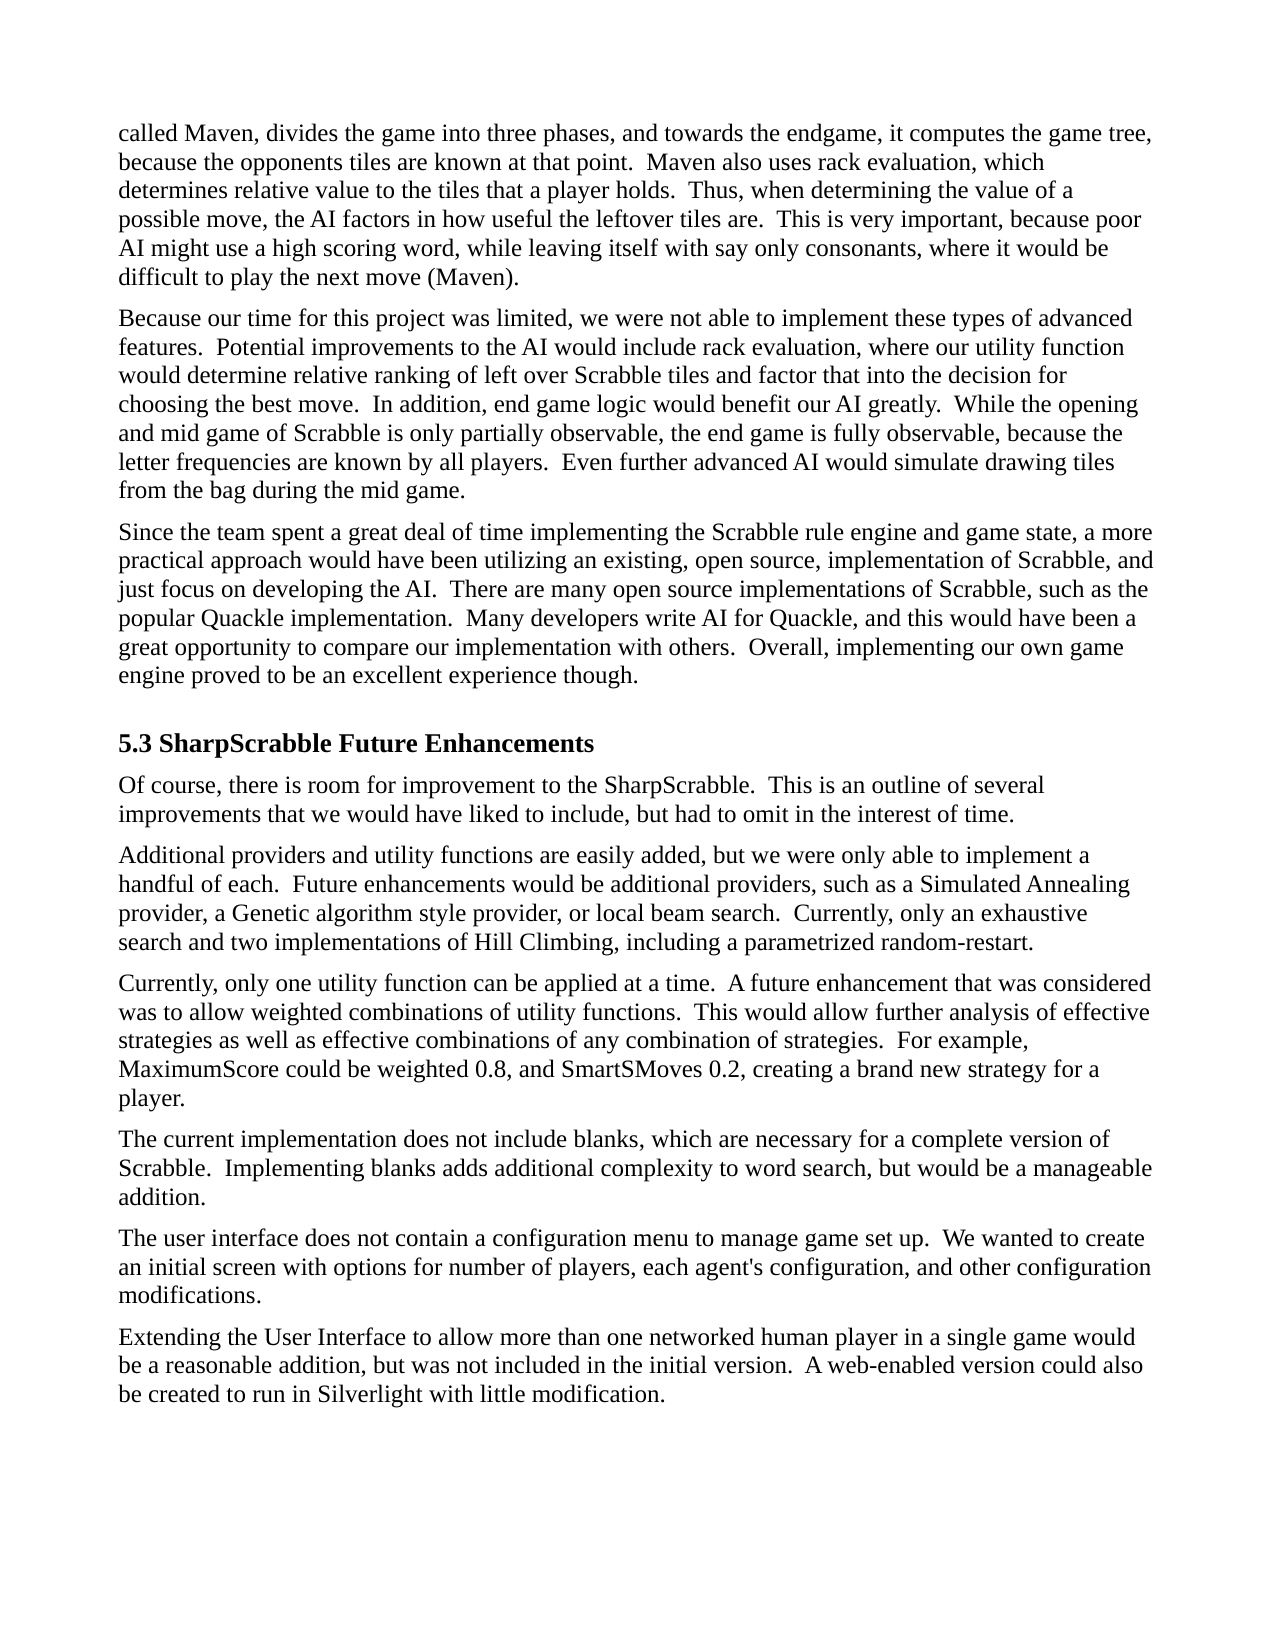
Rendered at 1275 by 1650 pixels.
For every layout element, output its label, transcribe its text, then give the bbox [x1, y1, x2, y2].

text The user interface does not contain a configuration menu to manage game set up. We wanted to create an initial screen with options for number of players, each agent's configuration, and other configuration modifications. [118, 1223, 1157, 1309]
text Additional providers and utility functions are easily added, but we were only able to implement a handful of each. Future enhancements would be additional providers, such as a Simulated Annealing provider, a Genetic algorithm style provider, or local beam search. Currently, only an exhaustive search and two implementations of Hill Climbing, including a parametrized random-restart. [118, 841, 1157, 956]
text called Maven, divides the game into three phases, and towards the endgame, it computes the game tree, because the opponents tiles are known at that point. Maven also uses rack evaluation, which determines relative value to the tiles that a player holds. Thus, when determining the value of a possible move, the AI factors in how useful the leftover tiles are. This is very important, because poor AI might use a high scoring word, while leaving itself with say only consonants, where it would be difficult to play the next move (Maven). [118, 118, 1157, 291]
text The current implementation does not include blanks, which are necessary for a complete version of Scrabble. Implementing blanks adds additional complexity to word search, but would be a manageable addition. [118, 1124, 1157, 1211]
text Because our time for this project was limited, we were not able to implement these types of advanced features. Potential improvements to the AI would include rack evaluation, where our utility function would determine relative ranking of left over Scrabble tiles and factor that into the decision for choosing the best move. In addition, end game logic would benefit our AI greatly. While the opening and mid game of Scrabble is only partially observable, the end game is fully observable, because the letter frequencies are known by all players. Even further advanced AI would simulate drawing tiles from the bag during the mid game. [118, 303, 1157, 504]
text Of course, there is room for improvement to the SharpScrabble. This is an outline of several improvements that we would have liked to include, but had to omit in the interest of time. [118, 771, 1157, 828]
text Extending the User Interface to allow more than one networked human player in a single game would be a reasonable addition, but was not included in the initial version. A web-enabled version could also be created to run in Silverlight with little modification. [118, 1322, 1157, 1408]
text Currently, only one utility function can be applied at a time. A future enhancement that was considered was to allow weighted combinations of utility functions. This would allow further analysis of effective strategies as well as effective combinations of any combination of strategies. For example, MaximumScore could be weighted 0.8, and SmartSMoves 0.2, creating a brand new strategy for a player. [118, 968, 1157, 1112]
text Since the team spent a great deal of time implementing the Scrabble rule engine and game state, a more practical approach would have been utilizing an existing, open source, implementation of Scrabble, and just focus on developing the AI. There are many open source implementations of Scrabble, such as the popular Quackle implementation. Many developers write AI for Quackle, and this would have been a great opportunity to compare our implementation with others. Overall, implementing our own game engine proved to be an excellent experience though. [118, 517, 1157, 689]
subtitle 5.3 SharpScrabble Future Enhancements [118, 727, 1157, 758]
